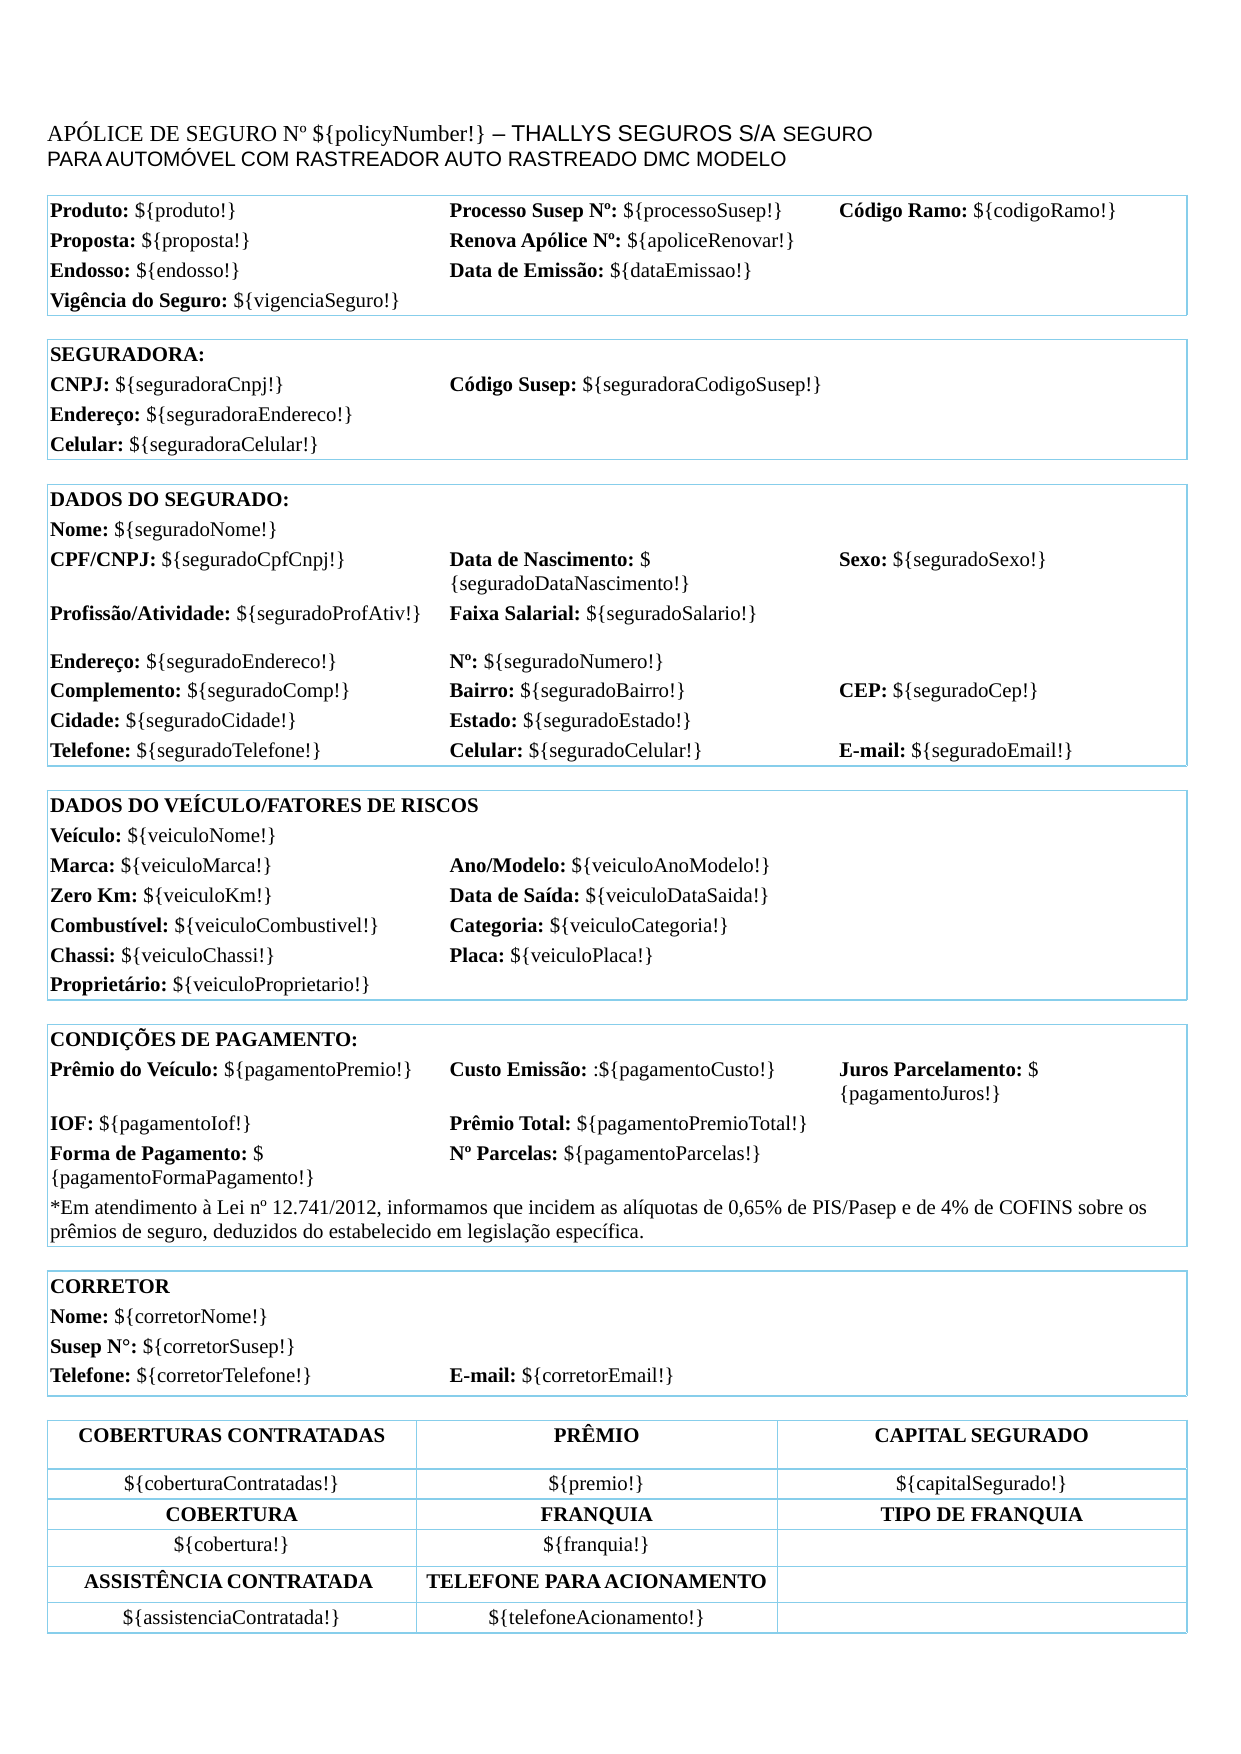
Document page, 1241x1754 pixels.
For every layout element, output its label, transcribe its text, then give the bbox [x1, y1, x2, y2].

table_header CORRETOR [48, 1272, 1186, 1301]
table_cell [836, 598, 1186, 646]
table_cell Renova Apólice Nº: ${apoliceRenovar!} [446, 225, 836, 255]
table_cell Estado: ${seguradoEstado!} [446, 705, 836, 735]
table_cell COBERTURA [48, 1500, 416, 1529]
table_header DADOS DO VEÍCULO/FATORES DE RISCOS [48, 791, 1186, 820]
table_cell [446, 399, 1186, 429]
table_cell Faixa Salarial: ${seguradoSalario!} [446, 598, 836, 646]
table_cell ${assistenciaContratada!} [48, 1603, 416, 1632]
table_cell Vigência do Seguro: ${vigenciaSeguro!} [48, 285, 446, 314]
table_cell Código Susep: ${seguradoraCodigoSusep!} [446, 369, 1186, 399]
table_cell Celular: ${seguradoCelular!} [446, 735, 836, 765]
table_cell Data de Nascimento: ${seguradoDataNascimento!} [446, 544, 836, 598]
table_cell Nome: ${corretorNome!} [48, 1301, 446, 1331]
table_cell CNPJ: ${seguradoraCnpj!} [48, 369, 446, 399]
table_header CONDIÇÕES DE PAGAMENTO: [48, 1025, 1186, 1054]
table_header CAPITAL SEGURADO [778, 1421, 1186, 1468]
table_header Processo Susep Nº: ${processoSusep!} [446, 196, 836, 225]
table_cell Marca: ${veiculoMarca!} [48, 850, 446, 880]
table_cell Nº: ${seguradoNumero!} [446, 646, 836, 676]
table_cell Prêmio Total: ${pagamentoPremioTotal!} [446, 1108, 836, 1138]
table_cell Bairro: ${seguradoBairro!} [446, 676, 836, 705]
table_cell Proposta: ${proposta!} [48, 225, 446, 255]
table_cell [778, 1530, 1186, 1566]
table_cell ${cobertura!} [48, 1530, 416, 1566]
table_cell Celular: ${seguradoraCelular!} [48, 429, 446, 459]
table_cell [777, 1301, 1186, 1331]
table_cell ${telefoneAcionamento!} [417, 1603, 777, 1632]
table_cell IOF: ${pagamentoIof!} [48, 1108, 446, 1138]
table_cell ${franquia!} [417, 1530, 777, 1566]
table_header DADOS DO SEGURADO: [48, 485, 1186, 514]
table_cell [446, 970, 1186, 999]
table_cell Proprietário: ${veiculoProprietario!} [48, 970, 446, 999]
table_cell Ano/Modelo: ${veiculoAnoModelo!} [446, 850, 1186, 880]
table_header Código Ramo: ${codigoRamo!} [836, 196, 1186, 225]
table_cell Forma de Pagamento: ${pagamentoFormaPagamento!} [48, 1138, 446, 1192]
table_cell [836, 225, 1186, 255]
table_cell [778, 1603, 1186, 1632]
table_cell Susep N°: ${corretorSusep!} [48, 1331, 446, 1361]
table_cell CPF/CNPJ: ${seguradoCpfCnpj!} [48, 544, 446, 598]
table_cell [446, 285, 836, 314]
table_header Produto: ${produto!} [48, 196, 446, 225]
table_cell Telefone: ${corretorTelefone!} [48, 1361, 446, 1395]
table_cell [836, 646, 1186, 676]
table_cell [446, 820, 1186, 850]
table_cell Juros Parcelamento: ${pagamentoJuros!} [836, 1054, 1186, 1108]
table_cell [778, 1567, 1186, 1602]
table_cell [446, 429, 1186, 459]
table_cell ${coberturaContratadas!} [48, 1470, 416, 1498]
table_cell Complemento: ${seguradoComp!} [48, 676, 446, 705]
table_cell Sexo: ${seguradoSexo!} [836, 544, 1186, 598]
table_cell Veículo: ${veiculoNome!} [48, 820, 446, 850]
table_cell [836, 1138, 1186, 1192]
table_cell Data de Emissão: ${dataEmissao!} [446, 255, 836, 284]
table_cell FRANQUIA [417, 1500, 777, 1529]
table_cell [836, 1108, 1186, 1138]
table_header SEGURADORA: [48, 340, 1186, 369]
table_cell Cidade: ${seguradoCidade!} [48, 705, 446, 735]
table_cell Combustível: ${veiculoCombustivel!} [48, 910, 446, 939]
table_cell ASSISTÊNCIA CONTRATADA [48, 1567, 416, 1602]
table_cell ${capitalSegurado!} [778, 1470, 1186, 1498]
table_cell Endereço: ${seguradoEndereco!} [48, 646, 446, 676]
table_cell [836, 255, 1186, 284]
table_cell [836, 285, 1186, 314]
table_cell Custo Emissão: :${pagamentoCusto!} [446, 1054, 836, 1108]
table_cell Profissão/Atividade: ${seguradoProfAtiv!} [48, 598, 446, 646]
table_cell E-mail: ${seguradoEmail!} [836, 735, 1186, 765]
table_cell *Em atendimento à Lei nº 12.741/2012, informamos que incidem as alíquotas de 0,65% de PIS/Pasep e de 4% de COFINS sobre os prêmios de seguro, deduzidos do estabelecido em legislação específica. [48, 1192, 1186, 1246]
table_cell Prêmio do Veículo: ${pagamentoPremio!} [48, 1054, 446, 1108]
table_cell Data de Saída: ${veiculoDataSaida!} [446, 880, 1186, 910]
table_cell Endereço: ${seguradoraEndereco!} [48, 399, 446, 429]
table_cell TELEFONE PARA ACIONAMENTO [417, 1567, 777, 1602]
table_cell Nome: ${seguradoNome!} [48, 514, 446, 544]
table_cell [446, 1301, 777, 1331]
table_cell Categoria: ${veiculoCategoria!} [446, 910, 1186, 939]
table_cell [777, 1331, 1186, 1361]
table_cell Endosso: ${endosso!} [48, 255, 446, 284]
table_cell Telefone: ${seguradoTelefone!} [48, 735, 446, 765]
table_cell Chassi: ${veiculoChassi!} [48, 940, 446, 969]
table_header PRÊMIO [417, 1421, 777, 1468]
table_cell E-mail: ${corretorEmail!} [446, 1361, 777, 1395]
table_cell Zero Km: ${veiculoKm!} [48, 880, 446, 910]
table_cell [446, 1331, 777, 1361]
table_cell [777, 1361, 1186, 1395]
table_cell Nº Parcelas: ${pagamentoParcelas!} [446, 1138, 836, 1192]
table_cell TIPO DE FRANQUIA [778, 1500, 1186, 1529]
table_cell ${premio!} [417, 1470, 777, 1498]
table_cell Placa: ${veiculoPlaca!} [446, 940, 1186, 969]
table_cell [836, 514, 1186, 544]
table_header COBERTURAS CONTRATADAS [48, 1421, 416, 1468]
table_cell [446, 514, 836, 544]
table_cell [836, 705, 1186, 735]
table_cell CEP: ${seguradoCep!} [836, 676, 1186, 705]
